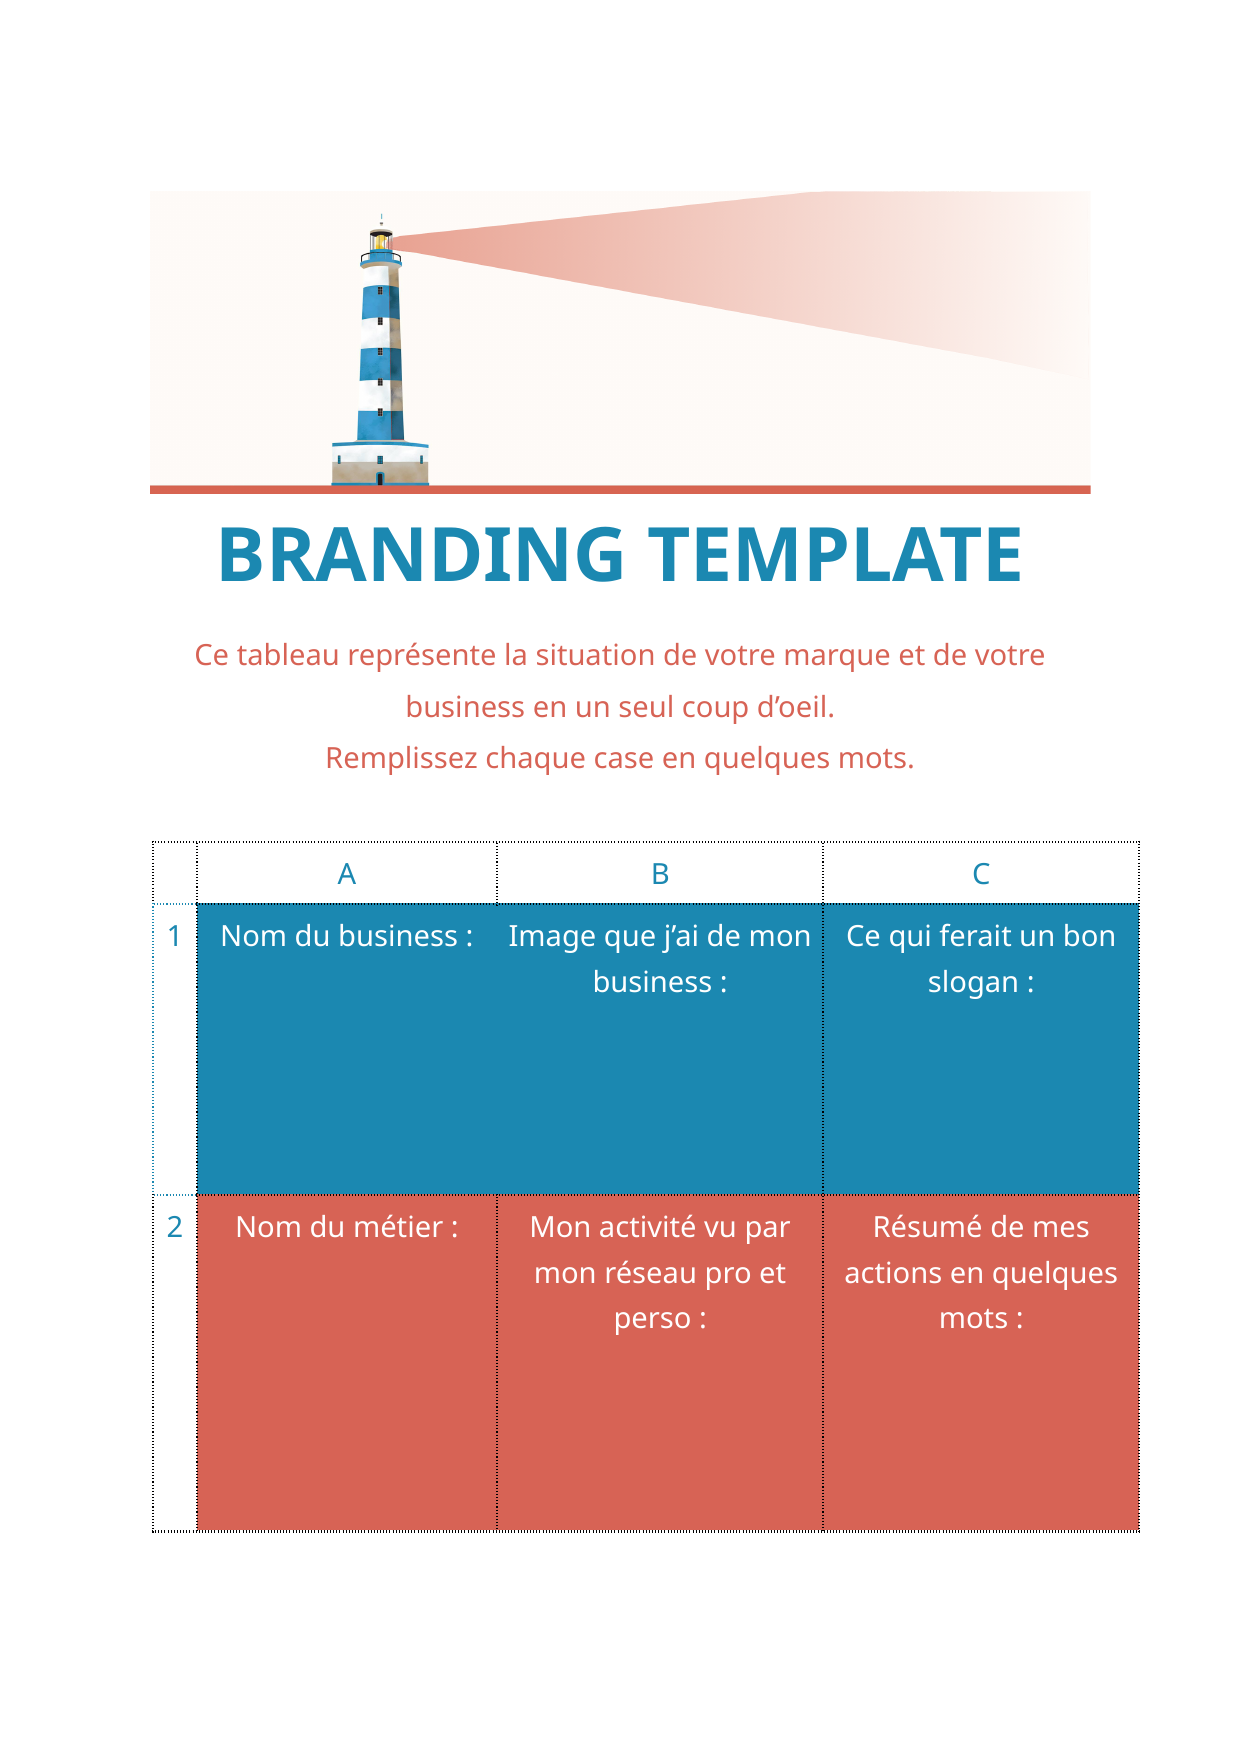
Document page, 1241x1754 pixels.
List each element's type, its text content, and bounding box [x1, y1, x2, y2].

table_cell Image que j’ai de mon business : [497, 903, 823, 1194]
text BRANDING TEMPLATE [150, 502, 1090, 604]
table_cell Nom du métier : [197, 1194, 497, 1530]
text Ce tableau représente la situation de votre marque et de votre business en un seul coup d’oeil. Remplissez chaque case en quelques mots. [150, 634, 1090, 777]
table_cell Nom du business : [197, 903, 497, 1194]
table_cell 2 [153, 1194, 197, 1530]
table_header A [197, 841, 497, 903]
table_cell 1 [153, 903, 197, 1194]
picture [150, 191, 1091, 494]
table_cell Mon activité vu par mon réseau pro et perso : [497, 1194, 823, 1530]
table_header [153, 841, 197, 903]
table_cell Résumé de mes actions en quelques mots : [823, 1194, 1139, 1530]
table_cell Ce qui ferait un bon slogan : [823, 903, 1139, 1194]
table_header C [823, 841, 1139, 903]
table_header B [497, 841, 823, 903]
